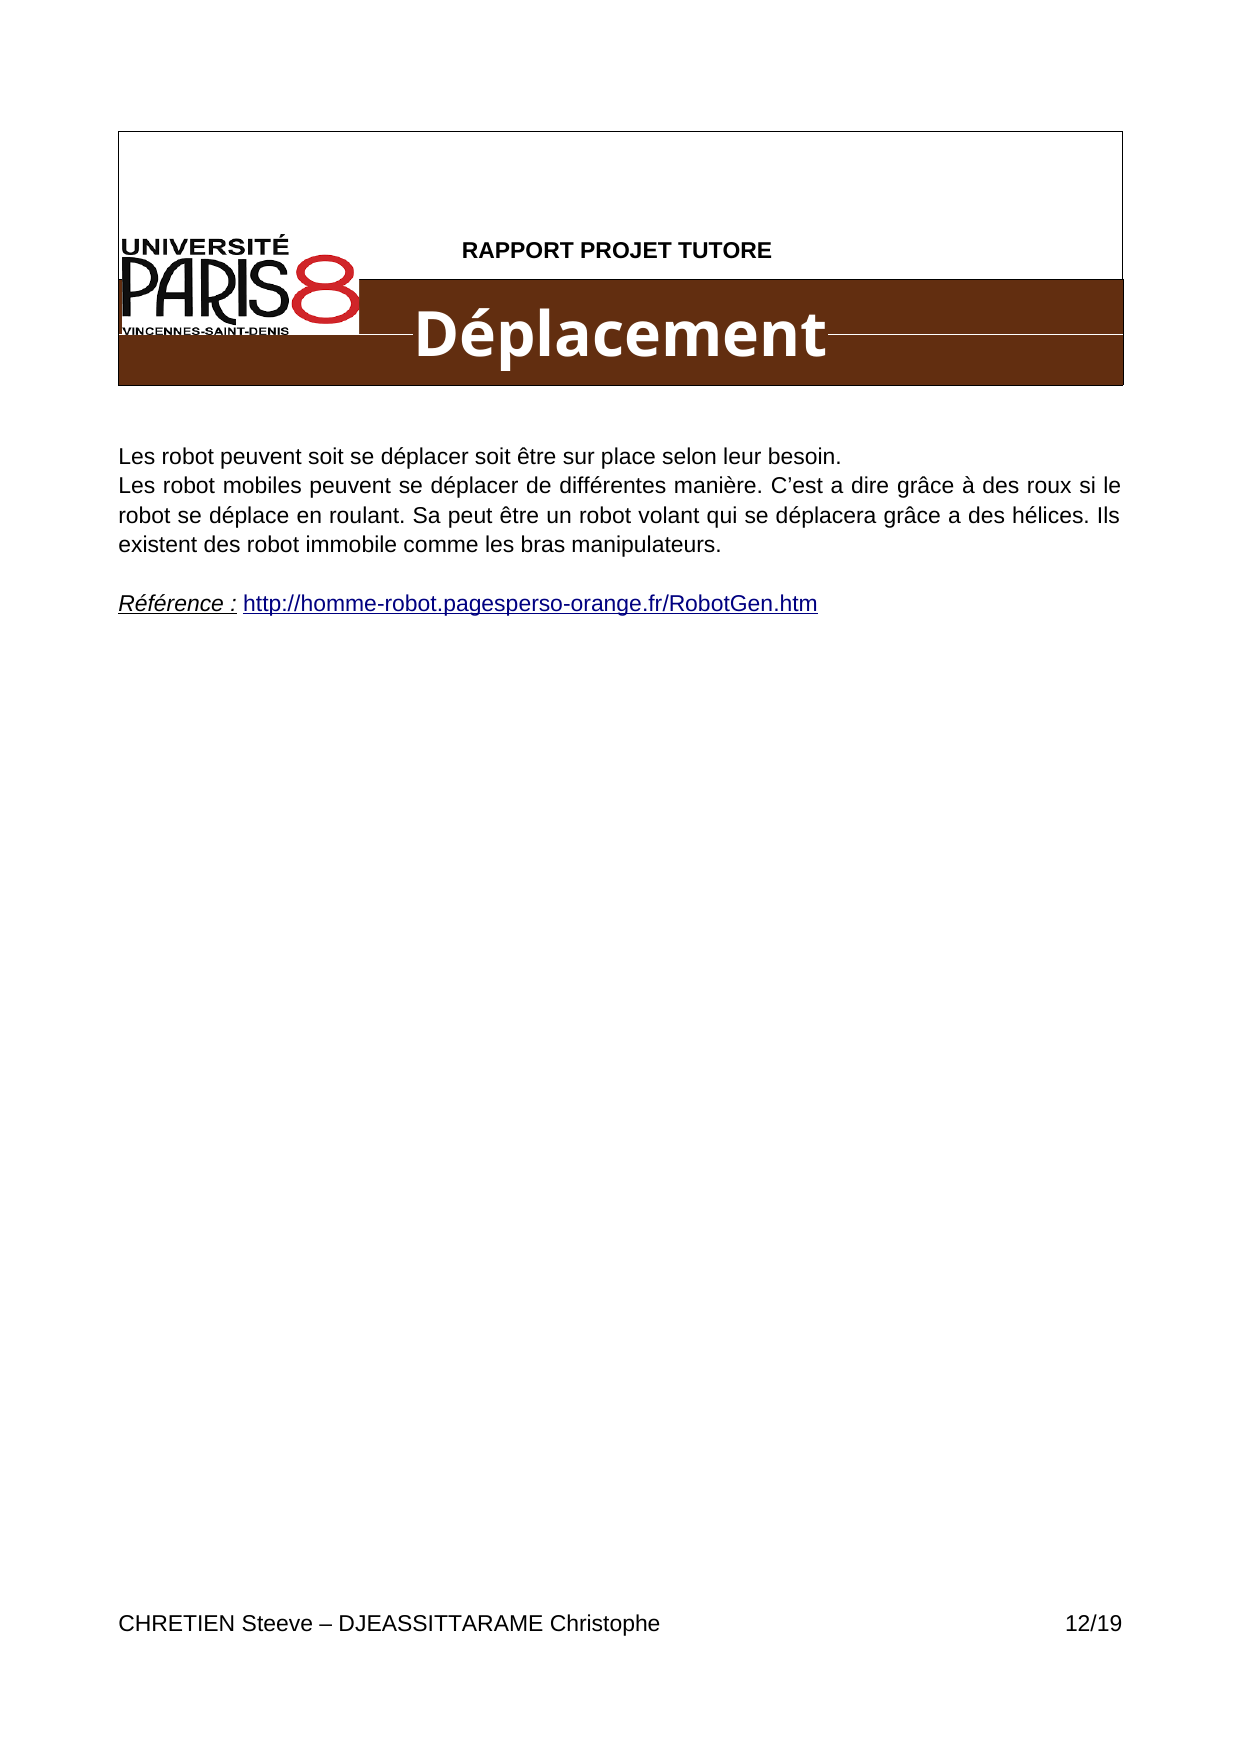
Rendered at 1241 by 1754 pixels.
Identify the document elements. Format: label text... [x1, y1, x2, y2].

table_header Déplacement [428, 335, 446, 348]
text Les robot mobiles peuvent se déplacer de différentes manière. C’est a dire grâce à des roux si le robot se déplace en roulant. Sa peut être un robot volant qui se déplacera grâce a des hélices. Ils existent des robot immobile comme les bras manipulateurs. [118, 473, 1122, 557]
table_header Déplacement [428, 319, 446, 334]
picture [122, 234, 360, 335]
text Les robot peuvent soit se déplacer soit être sur place selon leur besoin. [118, 444, 1122, 469]
text Référence : http://homme-robot.pagesperso-orange.fr/RobotGen.htm [118, 591, 1122, 616]
table_header Déplacement [360, 280, 1123, 334]
table_header Déplacement [119, 335, 1123, 385]
